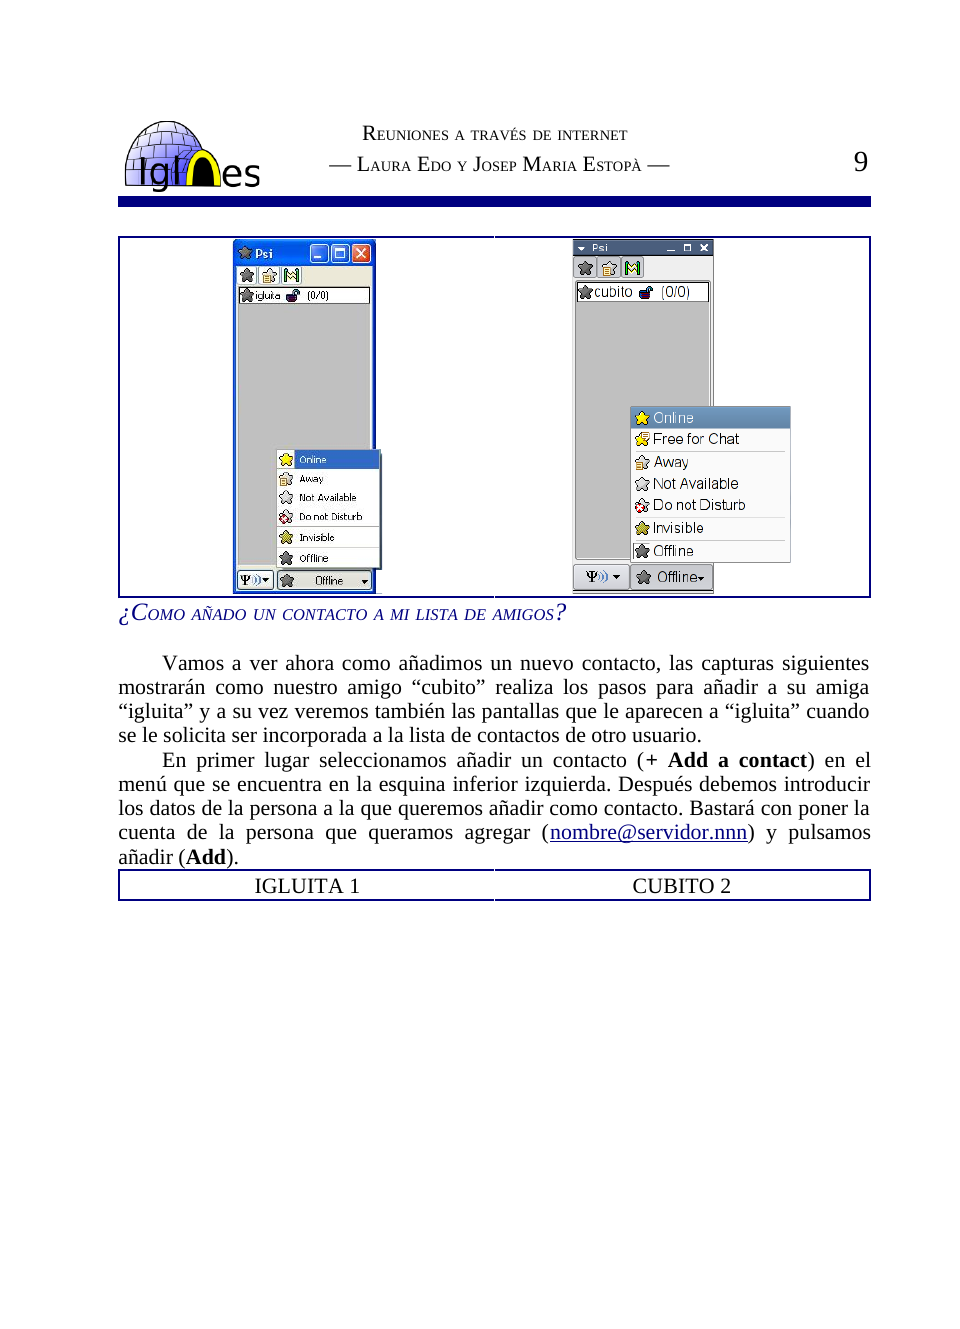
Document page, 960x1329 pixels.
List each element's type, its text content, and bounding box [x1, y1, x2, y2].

picture [124, 121, 260, 192]
text En primer lugar seleccionamos añadir un contacto (+ Add a contact) en el menú que se encuentra en la esquina inferior izquierda. Después debemos introducir los datos de la persona a la que queremos añadir como contacto. Bastará con poner la cuenta de la persona que queramos agregar (nombre@servidor.nnn) y pulsamos añadir (Add). [118, 747, 871, 869]
text ¿Como añado un contacto a mi lista de amigos? [118, 598, 871, 626]
table_header IGLUITA 1 [120, 871, 494, 899]
picture [232, 239, 383, 594]
text Vamos a ver ahora como añadimos un nuevo contacto, las capturas siguientes mostrarán como nuestro amigo “cubito” realiza los pasos para añadir a su amiga “igluita” y a su vez veremos también las pantallas que le aparecen a “igluita” cuando se le solicita ser incorporada a la lista de contactos de otro usuario. [118, 650, 871, 747]
table_cell [495, 238, 869, 596]
picture [572, 239, 791, 594]
table_cell [120, 238, 494, 596]
table_header CUBITO 2 [495, 871, 869, 899]
